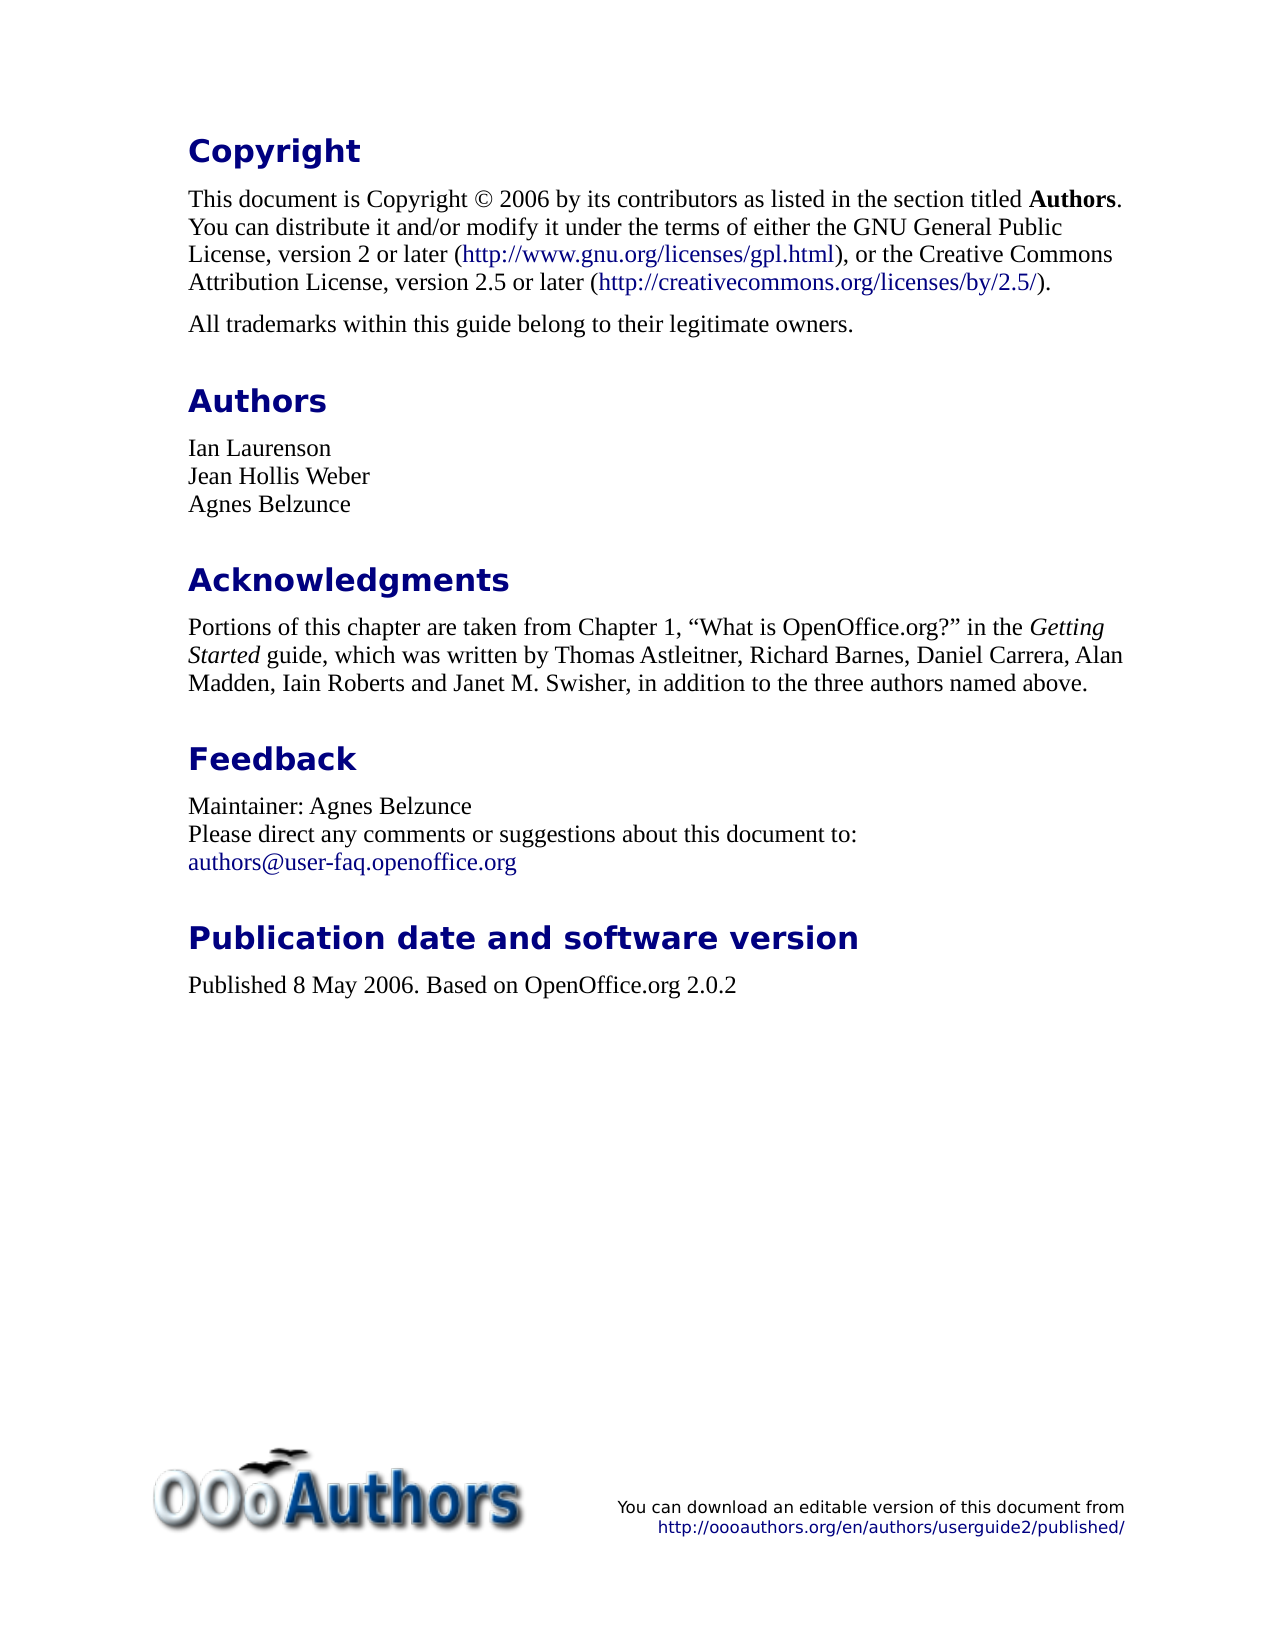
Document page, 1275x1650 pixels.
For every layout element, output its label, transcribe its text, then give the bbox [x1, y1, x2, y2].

text All trademarks within this guide belong to their legitimate owners. [188, 311, 1125, 338]
subtitle Authors [188, 383, 1125, 419]
text This document is Copyright © 2006 by its contributors as listed in the section titled Authors. You can distribute it and/or modify it under the terms of either the GNU General Public License, version 2 or later (http://www.gnu.org/licenses/gpl.html), or the Creative Commons Attribution License, version 2.5 or later (http://creativecommons.org/licenses/by/2.5/). [188, 185, 1125, 296]
subtitle Publication date and software version [188, 920, 1125, 957]
picture [147, 1435, 532, 1538]
subtitle Acknowledgments [188, 562, 1125, 598]
text Maintainer: Agnes Belzunce Please direct any comments or suggestions about this document to: authors@user-faq.openoffice.org [188, 792, 1125, 876]
text Published 8 May 2006. Based on OpenOffice.org 2.0.2 [188, 971, 1125, 999]
subtitle Feedback [188, 741, 1125, 778]
text Ian Laurenson Jean Hollis Weber Agnes Belzunce [188, 434, 1125, 517]
subtitle Copyright [188, 134, 1125, 170]
text Portions of this chapter are taken from Chapter 1, “What is OpenOffice.org?” in the Getting Started guide, which was written by Thomas Astleitner, Richard Barnes, Daniel Carrera, Alan Madden, Iain Roberts and Janet M. Swisher, in addition to the three authors named above. [188, 613, 1125, 696]
